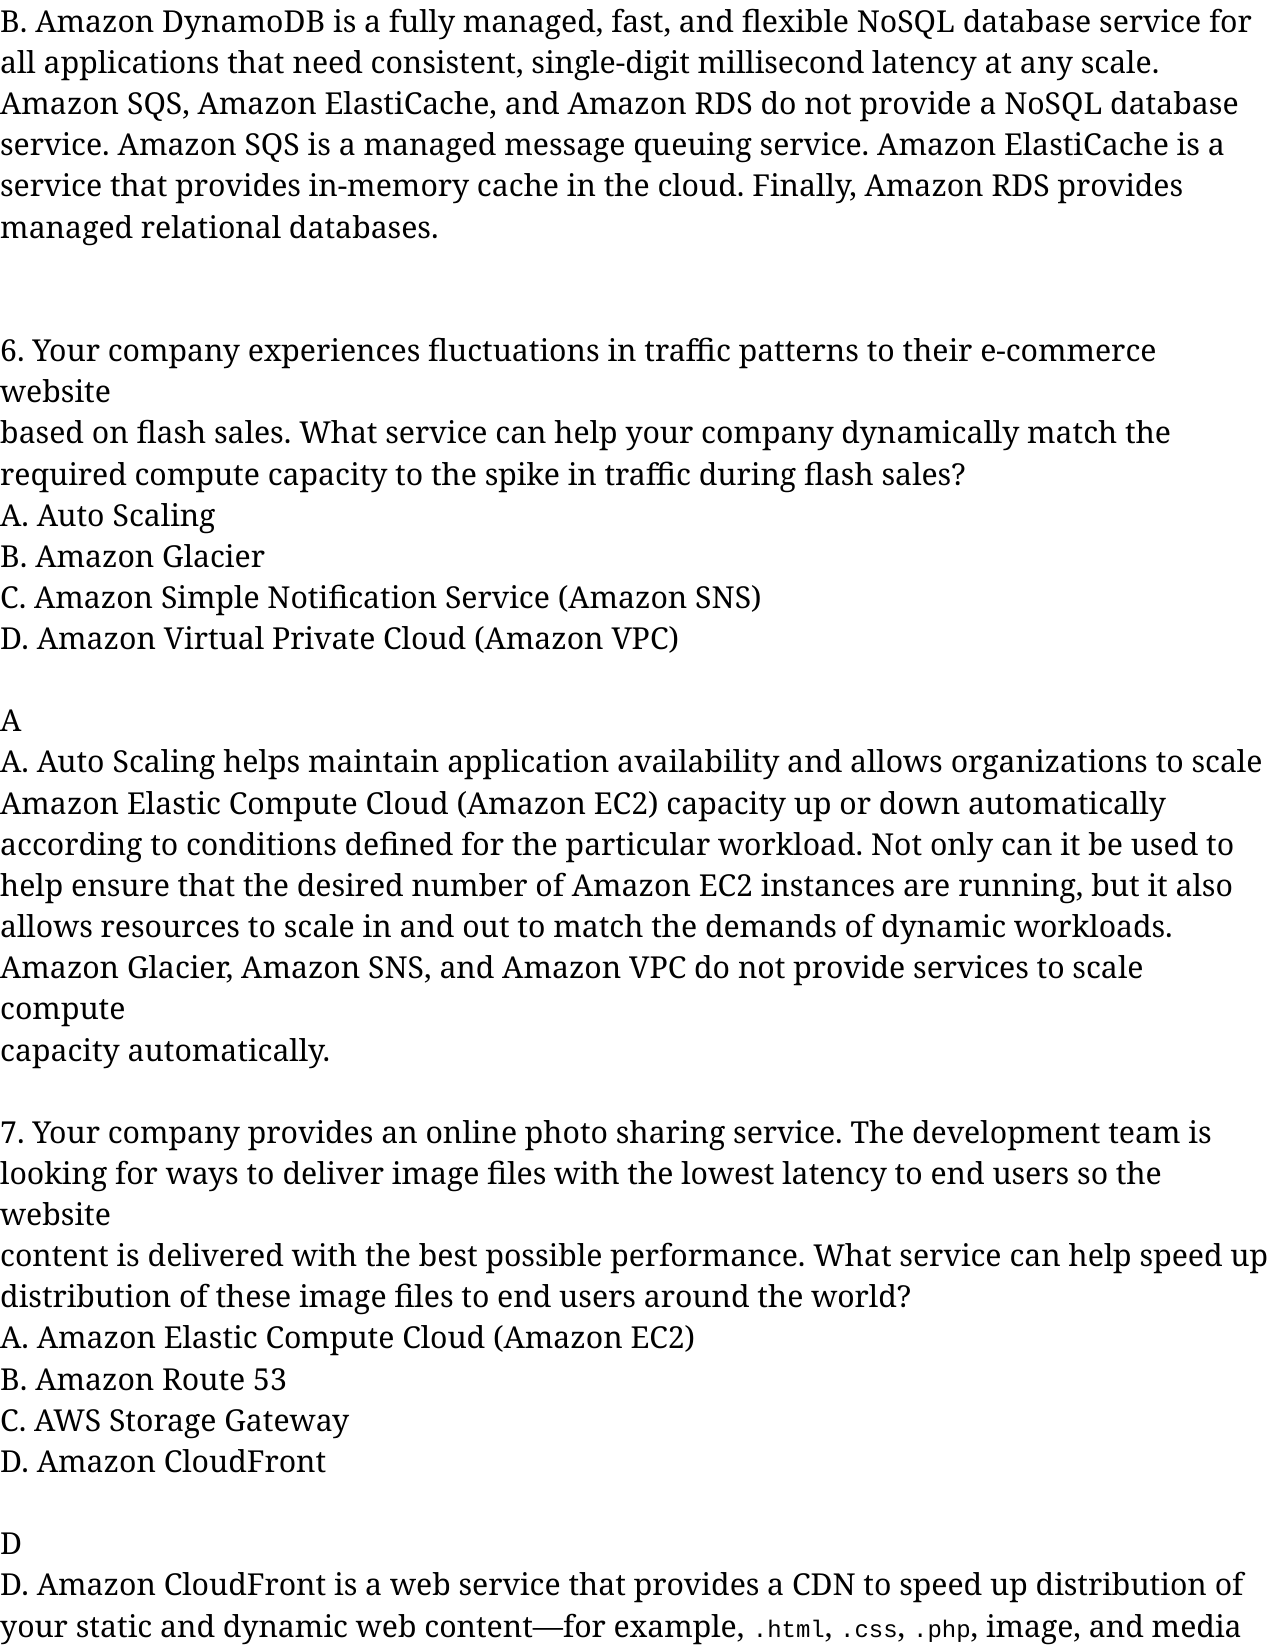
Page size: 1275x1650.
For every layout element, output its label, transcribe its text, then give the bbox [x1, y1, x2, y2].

text B. Amazon Route 53 [0, 1358, 1275, 1399]
text A [0, 699, 1275, 741]
text D [0, 1522, 1275, 1563]
text based on flash sales. What service can help your company dynamically match the [0, 411, 1275, 453]
text B. Amazon DynamoDB is a fully managed, fast, and flexible NoSQL database service for [0, 0, 1275, 41]
text C. AWS Storage Gateway [0, 1399, 1275, 1440]
text according to conditions defined for the particular workload. Not only can it be used to [0, 823, 1275, 864]
text Amazon SQS, Amazon ElastiCache, and Amazon RDS do not provide a NoSQL database [0, 82, 1275, 123]
text distribution of these image files to end users around the world? [0, 1276, 1275, 1317]
text allows resources to scale in and out to match the demands of dynamic workloads. [0, 905, 1275, 946]
text service that provides in-memory cache in the cloud. Finally, Amazon RDS provides [0, 164, 1275, 206]
text A. Amazon Elastic Compute Cloud (Amazon EC2) [0, 1317, 1275, 1358]
text looking for ways to deliver image files with the lowest latency to end users so the website [0, 1152, 1275, 1234]
text all applications that need consistent, single-digit millisecond latency at any scale. [0, 41, 1275, 82]
text your static and dynamic web content—for example, .html, .css, .php, image, and media [0, 1605, 1275, 1646]
text D. Amazon CloudFront is a web service that provides a CDN to speed up distribution of [0, 1563, 1275, 1605]
text content is delivered with the best possible performance. What service can help speed up [0, 1234, 1275, 1276]
text service. Amazon SQS is a managed message queuing service. Amazon ElastiCache is a [0, 123, 1275, 164]
text C. Amazon Simple Notification Service (Amazon SNS) [0, 576, 1275, 617]
text help ensure that the desired number of Amazon EC2 instances are running, but it also [0, 864, 1275, 905]
text B. Amazon Glacier [0, 535, 1275, 576]
text Amazon Elastic Compute Cloud (Amazon EC2) capacity up or down automatically [0, 782, 1275, 823]
text A. Auto Scaling helps maintain application availability and allows organizations to scale [0, 741, 1275, 782]
text required compute capacity to the spike in traffic during flash sales? [0, 453, 1275, 494]
text managed relational databases. [0, 206, 1275, 247]
text capacity automatically. [0, 1029, 1275, 1070]
text 6. Your company experiences fluctuations in traffic patterns to their e-commerce website [0, 329, 1275, 411]
text 7. Your company provides an online photo sharing service. The development team is [0, 1111, 1275, 1152]
text Amazon Glacier, Amazon SNS, and Amazon VPC do not provide services to scale compute [0, 946, 1275, 1029]
text A. Auto Scaling [0, 494, 1275, 535]
text D. Amazon CloudFront [0, 1440, 1275, 1481]
text D. Amazon Virtual Private Cloud (Amazon VPC) [0, 617, 1275, 658]
